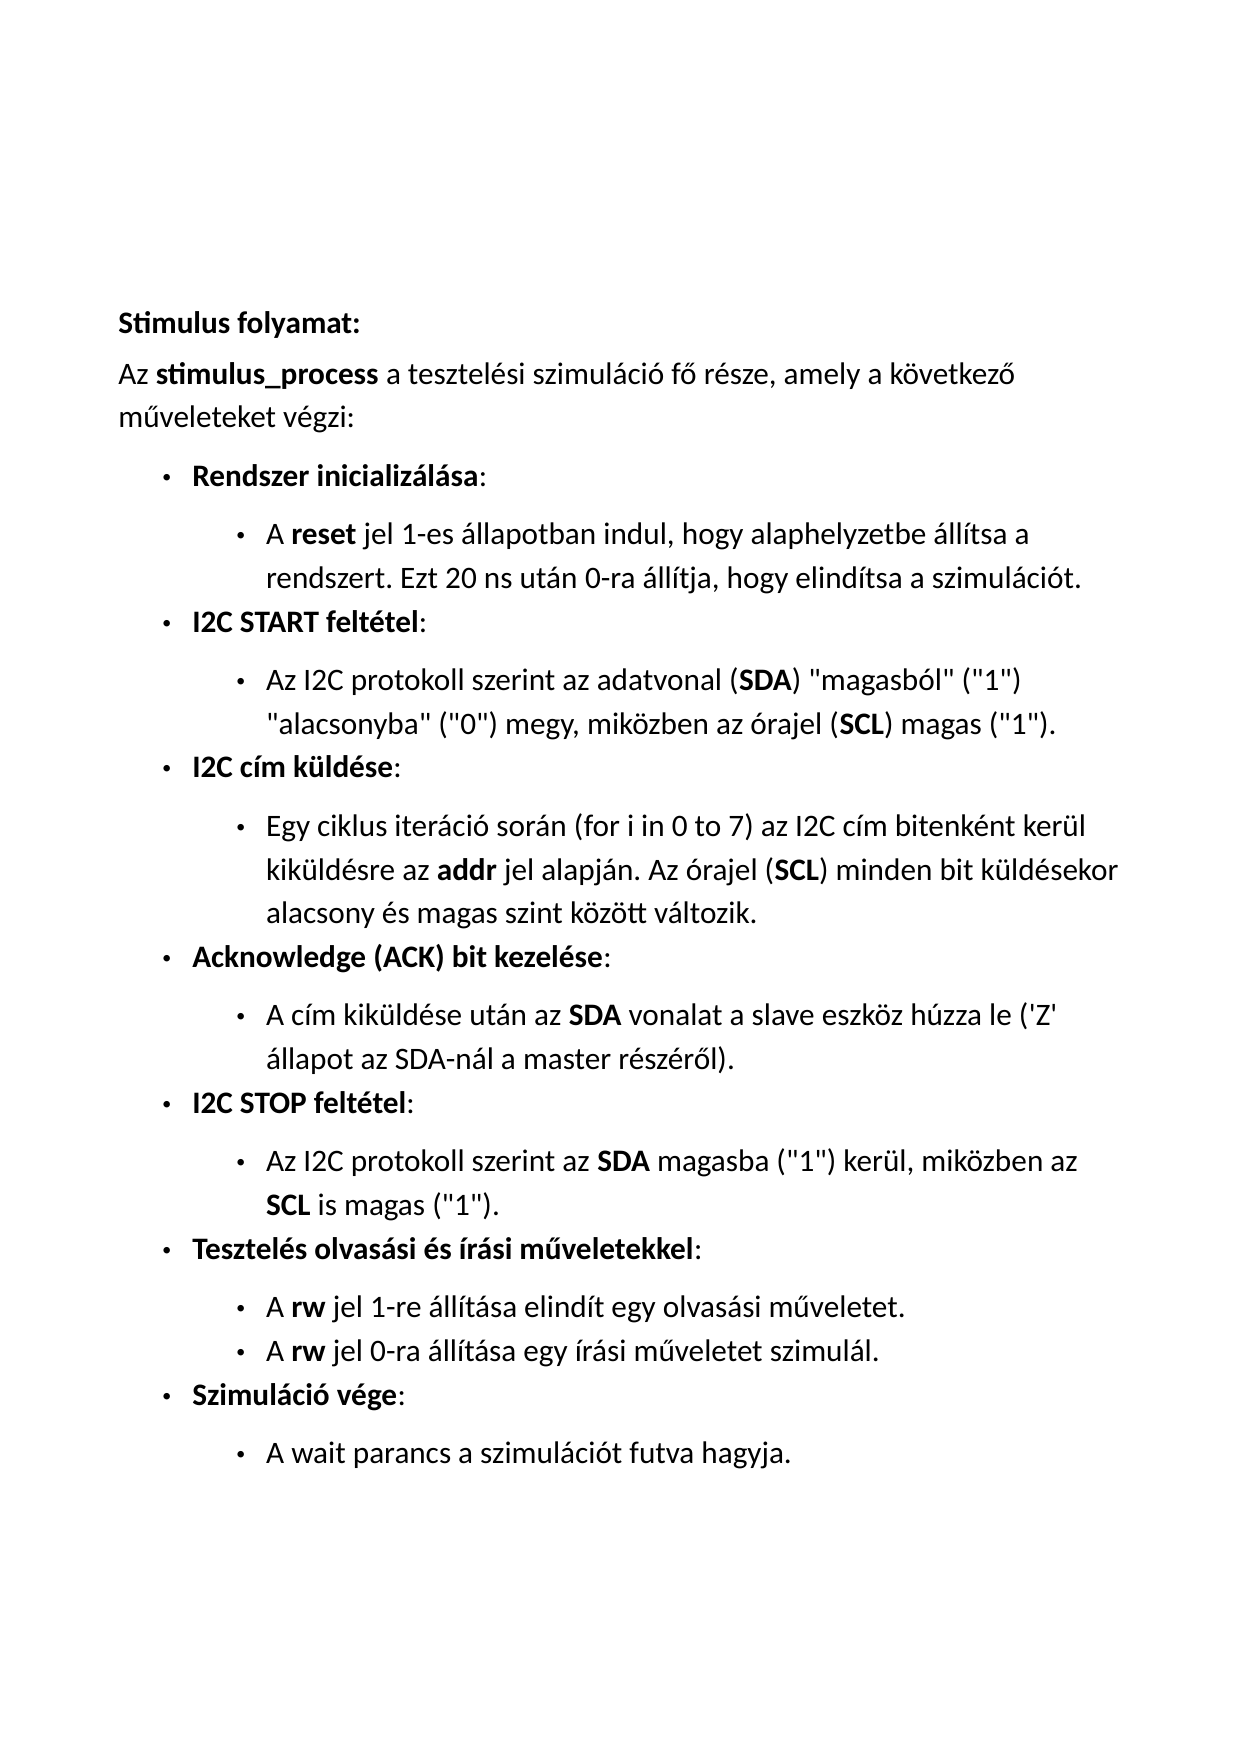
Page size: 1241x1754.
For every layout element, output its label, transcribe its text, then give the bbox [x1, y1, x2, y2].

list Rendszer inicializálása: [162, 456, 1122, 494]
list A rw jel 0-ra állítása egy írási műveletet szimulál. [236, 1331, 1122, 1369]
list Az I2C protokoll szerint az SDA magasba ("1") kerül, miközben az SCL is magas ("1"). [236, 1141, 1122, 1223]
subtitle Stimulus folyamat: [118, 303, 1122, 341]
list I2C START feltétel: [162, 602, 1122, 640]
list I2C cím küldése: [162, 747, 1122, 786]
list I2C STOP feltétel: [162, 1083, 1122, 1121]
list Acknowledge (ACK) bit kezelése: [162, 937, 1122, 975]
list Egy ciklus iteráció során (for i in 0 to 7) az I2C cím bitenként kerül kiküldésre az addr jel alapján. Az órajel (SCL) minden bit küldésekor alacsony és magas szint között változik. [236, 806, 1122, 931]
list Szimuláció vége: [162, 1374, 1122, 1413]
list A reset jel 1-es állapotban indul, hogy alaphelyzetbe állítsa a rendszert. Ezt 20 ns után 0-ra állítja, hogy elindítsa a szimulációt. [236, 514, 1122, 596]
text Az stimulus_process a tesztelési szimuláció fő része, amely a következő műveleteket végzi: [118, 354, 1122, 436]
list Tesztelés olvasási és írási műveletekkel: [162, 1229, 1122, 1267]
list A wait parancs a szimulációt futva hagyja. [236, 1433, 1122, 1471]
list Az I2C protokoll szerint az adatvonal (SDA) "magasból" ("1") "alacsonyba" ("0") megy, miközben az órajel (SCL) magas ("1"). [236, 660, 1122, 742]
list A cím kiküldése után az SDA vonalat a slave eszköz húzza le ('Z' állapot az SDA-nál a master részéről). [236, 995, 1122, 1077]
list A rw jel 1-re állítása elindít egy olvasási műveletet. [236, 1287, 1122, 1325]
